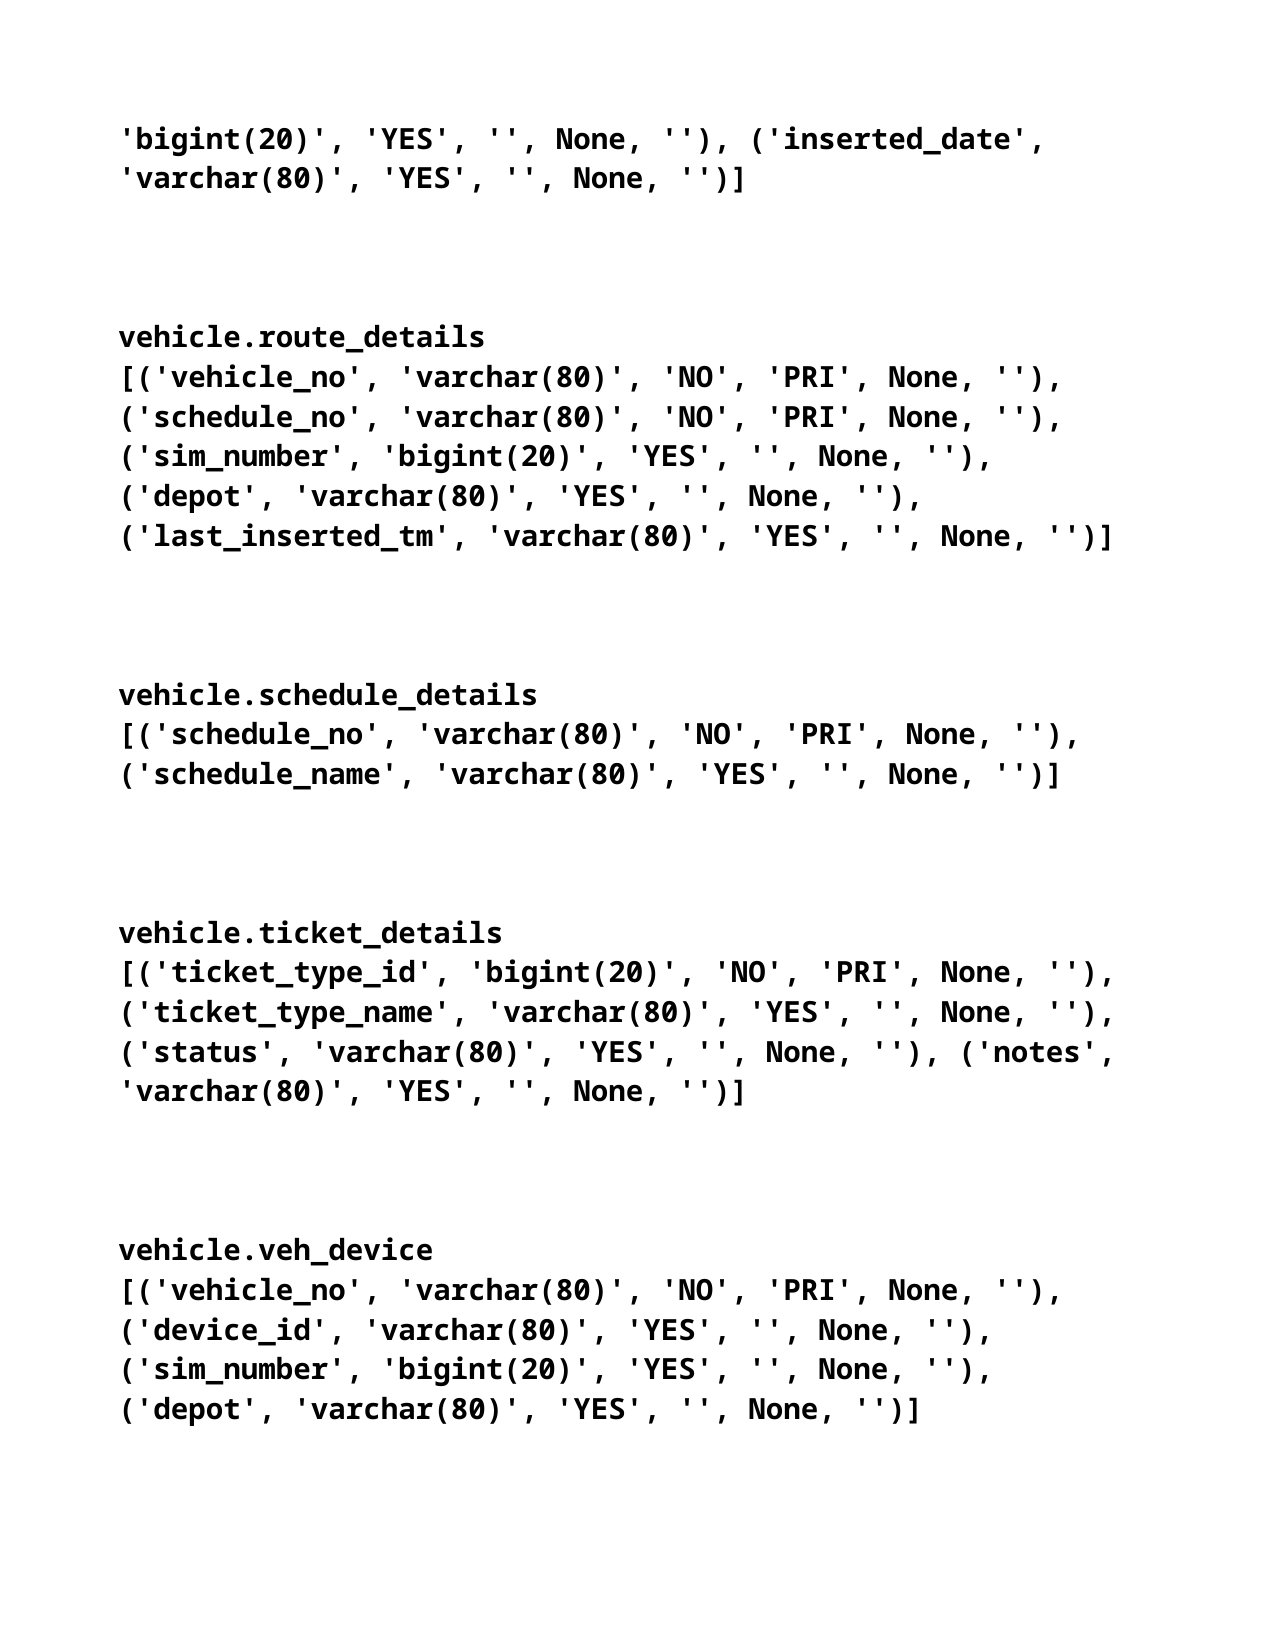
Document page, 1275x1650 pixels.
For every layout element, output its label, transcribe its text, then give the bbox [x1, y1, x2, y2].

text [('vehicle_no', 'varchar(80)', 'NO', 'PRI', None, ''), ('device_id', 'varchar(80)', 'YES', '', None, ''), ('sim_number', 'bigint(20)', 'YES', '', None, ''), ('depot', 'varchar(80)', 'YES', '', None, '')] [118, 1269, 1157, 1428]
text [('schedule_no', 'varchar(80)', 'NO', 'PRI', None, ''), ('schedule_name', 'varchar(80)', 'YES', '', None, '')] [118, 713, 1157, 793]
text vehicle.schedule_details [118, 674, 1157, 713]
text 'bigint(20)', 'YES', '', None, ''), ('inserted_date', 'varchar(80)', 'YES', '', None, '')] [118, 118, 1157, 197]
text vehicle.ticket_details [118, 912, 1157, 952]
text vehicle.veh_device [118, 1229, 1157, 1269]
text vehicle.route_details [118, 317, 1157, 356]
text [('vehicle_no', 'varchar(80)', 'NO', 'PRI', None, ''), ('schedule_no', 'varchar(80)', 'NO', 'PRI', None, ''), ('sim_number', 'bigint(20)', 'YES', '', None, ''), ('depot', 'varchar(80)', 'YES', '', None, ''), ('last_inserted_tm', 'varchar(80)', 'YES', '', None, '')] [118, 356, 1157, 555]
text [('ticket_type_id', 'bigint(20)', 'NO', 'PRI', None, ''), ('ticket_type_name', 'varchar(80)', 'YES', '', None, ''), ('status', 'varchar(80)', 'YES', '', None, ''), ('notes', 'varchar(80)', 'YES', '', None, '')] [118, 952, 1157, 1110]
